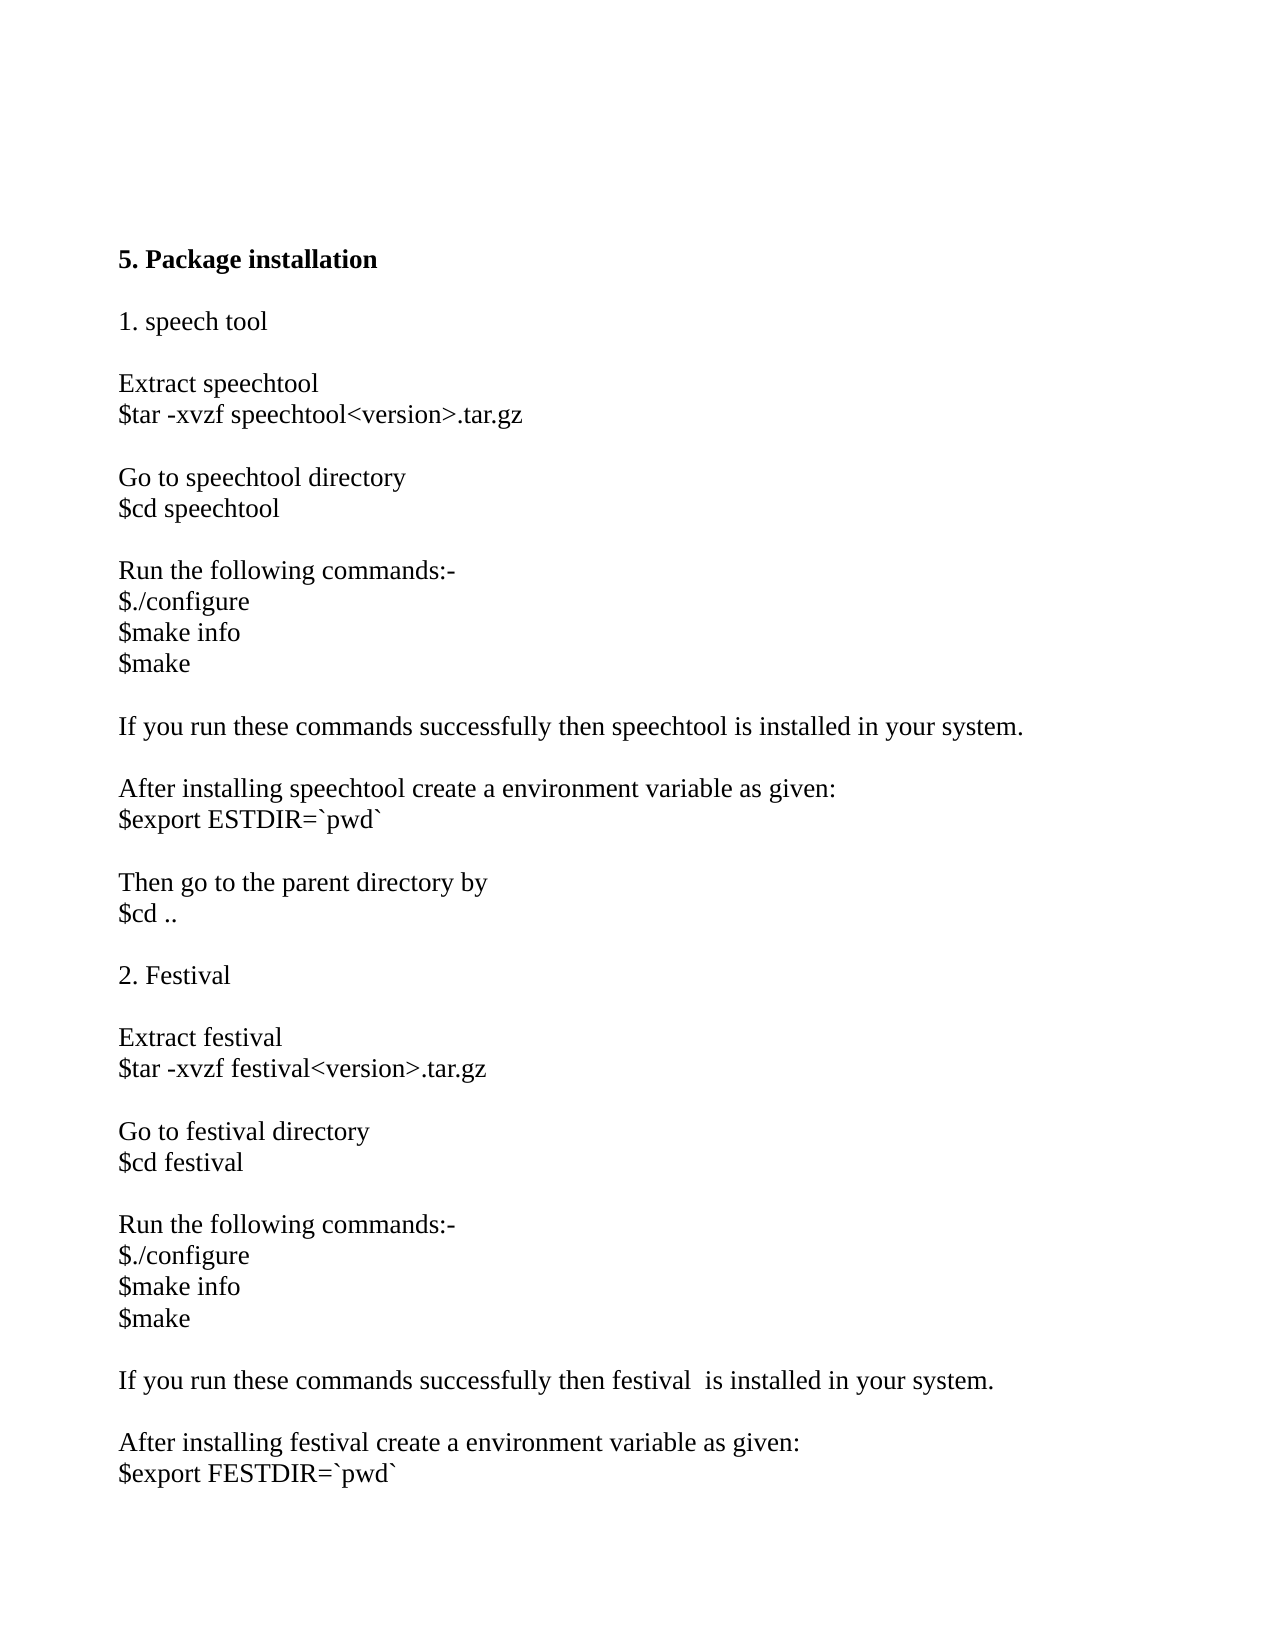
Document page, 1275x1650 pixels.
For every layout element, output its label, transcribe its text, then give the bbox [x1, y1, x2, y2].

text $./configure [118, 585, 1157, 616]
text $make info [118, 1271, 1157, 1302]
text If you run these commands successfully then festival is installed in your system. [118, 1364, 1157, 1395]
text If you run these commands successfully then speechtool is installed in your system. [118, 710, 1157, 741]
text $make [118, 1302, 1157, 1333]
text 2. Festival [118, 959, 1157, 990]
text $tar -xvzf festival<version>.tar.gz [118, 1052, 1157, 1084]
text $export ESTDIR=`pwd` [118, 803, 1157, 834]
text $make [118, 648, 1157, 679]
text $./configure [118, 1239, 1157, 1271]
text Run the following commands:- [118, 554, 1157, 585]
text $tar -xvzf speechtool<version>.tar.gz [118, 398, 1157, 429]
text $cd festival [118, 1146, 1157, 1177]
text $cd .. [118, 897, 1157, 928]
text After installing speechtool create a environment variable as given: [118, 772, 1157, 803]
text Go to festival directory [118, 1115, 1157, 1146]
text $make info [118, 616, 1157, 648]
text Go to speechtool directory [118, 461, 1157, 492]
text $export FESTDIR=`pwd` [118, 1457, 1157, 1488]
text $cd speechtool [118, 492, 1157, 523]
text After installing festival create a environment variable as given: [118, 1426, 1157, 1457]
text Run the following commands:- [118, 1208, 1157, 1239]
text 1. speech tool [118, 305, 1157, 336]
text 5. Package installation [118, 243, 1157, 274]
text Then go to the parent directory by [118, 866, 1157, 897]
text Extract speechtool [118, 367, 1157, 398]
text Extract festival [118, 1021, 1157, 1052]
